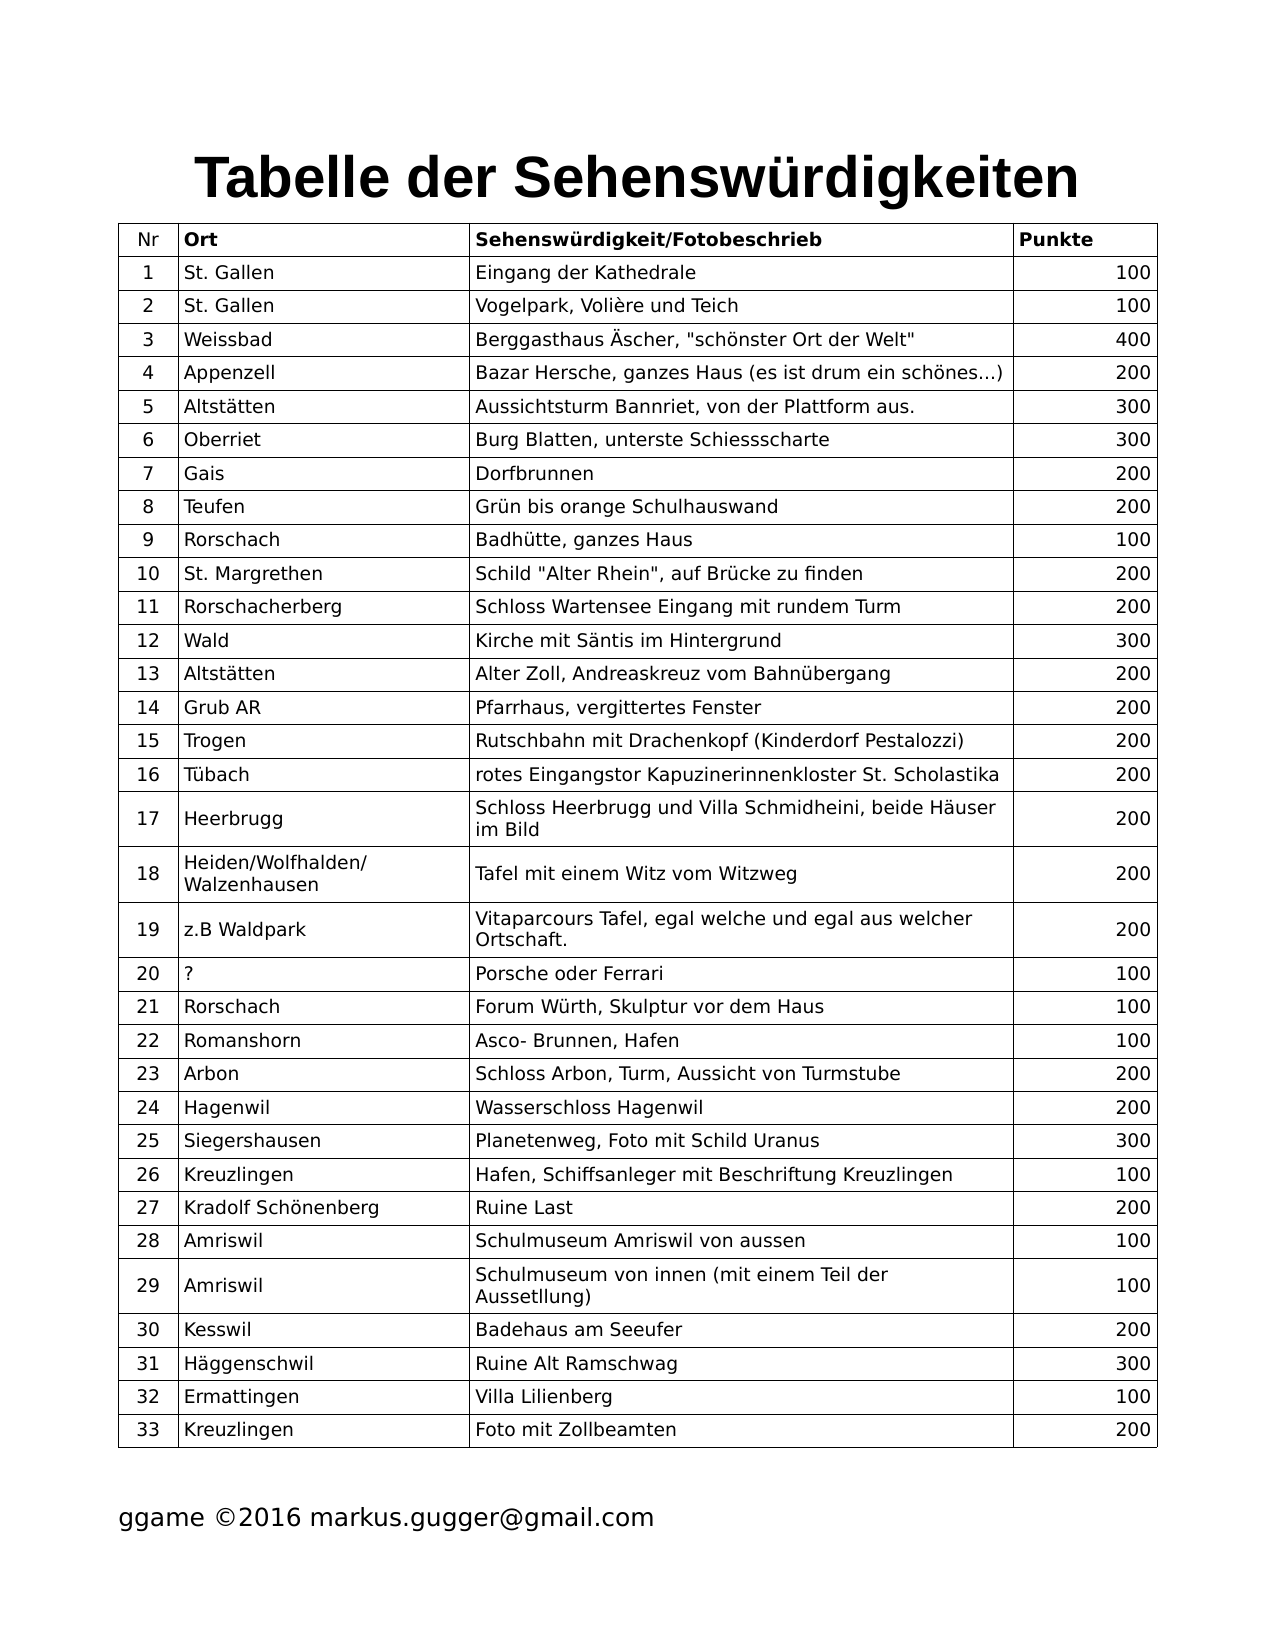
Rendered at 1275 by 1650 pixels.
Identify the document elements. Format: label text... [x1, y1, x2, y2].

table_cell Heerbrugg [179, 792, 469, 846]
table_cell Kreuzlingen [179, 1415, 469, 1447]
table_cell 200 [1014, 847, 1157, 902]
table_cell 100 [1014, 1259, 1157, 1313]
table_cell 300 [1014, 1125, 1157, 1158]
table_cell Schulmuseum von innen (mit einem Teil der Aussetllung) [470, 1259, 1013, 1313]
table_cell Kreuzlingen [179, 1159, 469, 1191]
table_header Nr [119, 224, 178, 256]
table_cell 200 [1014, 659, 1157, 691]
table_cell Siegershausen [179, 1125, 469, 1158]
table_cell 7 [119, 458, 178, 490]
table_cell 18 [119, 847, 178, 902]
table_cell 16 [119, 759, 178, 791]
table_cell rotes Eingangstor Kapuzinerinnenkloster St. Scholastika [470, 759, 1013, 791]
table_cell Appenzell [179, 357, 469, 390]
table_cell Rorschacherberg [179, 592, 469, 624]
table_cell 400 [1014, 324, 1157, 356]
table_cell Schloss Wartensee Eingang mit rundem Turm [470, 592, 1013, 624]
table_cell Foto mit Zollbeamten [470, 1415, 1013, 1447]
table_cell 3 [119, 324, 178, 356]
table_cell Aussichtsturm Bannriet, von der Plattform aus. [470, 391, 1013, 423]
table_cell 13 [119, 659, 178, 691]
table_cell 100 [1014, 525, 1157, 557]
table_cell z.B Waldpark [179, 903, 469, 957]
table_cell Schloss Arbon, Turm, Aussicht von Turmstube [470, 1059, 1013, 1091]
table_header Punkte [1014, 224, 1157, 256]
table_cell 200 [1014, 792, 1157, 846]
table_cell Tübach [179, 759, 469, 791]
table_header Sehenswürdigkeit/Fotobeschrieb [470, 224, 1013, 256]
table_cell Trogen [179, 725, 469, 758]
table_cell Burg Blatten, unterste Schiessscharte [470, 424, 1013, 457]
table_cell Forum Würth, Skulptur vor dem Haus [470, 992, 1013, 1024]
table_cell 200 [1014, 558, 1157, 591]
table_cell Gais [179, 458, 469, 490]
table_cell 200 [1014, 725, 1157, 758]
table_cell 200 [1014, 491, 1157, 524]
table_cell 200 [1014, 1314, 1157, 1347]
table_cell 100 [1014, 992, 1157, 1024]
table_cell 5 [119, 391, 178, 423]
table_cell Badhütte, ganzes Haus [470, 525, 1013, 557]
table_cell Oberriet [179, 424, 469, 457]
table_cell Hagenwil [179, 1092, 469, 1124]
table_cell 100 [1014, 257, 1157, 289]
table_cell 300 [1014, 1348, 1157, 1380]
table_cell 300 [1014, 424, 1157, 457]
table_cell 200 [1014, 1092, 1157, 1124]
table_cell 4 [119, 357, 178, 390]
table_cell 21 [119, 992, 178, 1024]
table_cell Villa Lilienberg [470, 1381, 1013, 1414]
table_cell 200 [1014, 592, 1157, 624]
table_cell Pfarrhaus, vergittertes Fenster [470, 692, 1013, 724]
table_cell Vitaparcours Tafel, egal welche und egal aus welcher Ortschaft. [470, 903, 1013, 957]
table_cell Ruine Alt Ramschwag [470, 1348, 1013, 1380]
table_cell 19 [119, 903, 178, 957]
table_cell 17 [119, 792, 178, 846]
table_cell 100 [1014, 958, 1157, 991]
table_cell Altstätten [179, 659, 469, 691]
table_cell 200 [1014, 458, 1157, 490]
table_cell St. Gallen [179, 257, 469, 289]
table_cell 100 [1014, 1025, 1157, 1057]
table_cell 27 [119, 1192, 178, 1224]
table_cell Grün bis orange Schulhauswand [470, 491, 1013, 524]
table_cell 15 [119, 725, 178, 758]
table_cell 22 [119, 1025, 178, 1057]
table_cell Arbon [179, 1059, 469, 1091]
table_cell 14 [119, 692, 178, 724]
table_cell Grub AR [179, 692, 469, 724]
table_cell 9 [119, 525, 178, 557]
table_cell 30 [119, 1314, 178, 1347]
table_cell Rorschach [179, 992, 469, 1024]
table_cell 26 [119, 1159, 178, 1191]
table_cell 32 [119, 1381, 178, 1414]
table_cell 8 [119, 491, 178, 524]
table_cell Alter Zoll, Andreaskreuz vom Bahnübergang [470, 659, 1013, 691]
table_cell St. Margrethen [179, 558, 469, 591]
table_cell 6 [119, 424, 178, 457]
table_cell 100 [1014, 1226, 1157, 1258]
table_cell Planetenweg, Foto mit Schild Uranus [470, 1125, 1013, 1158]
table_cell Schloss Heerbrugg und Villa Schmidheini, beide Häuser im Bild [470, 792, 1013, 846]
table_cell 23 [119, 1059, 178, 1091]
table_cell 31 [119, 1348, 178, 1380]
table_cell Dorfbrunnen [470, 458, 1013, 490]
table_cell Hafen, Schiffsanleger mit Beschriftung Kreuzlingen [470, 1159, 1013, 1191]
table_cell Bazar Hersche, ganzes Haus (es ist drum ein schönes...) [470, 357, 1013, 390]
table_header Ort [179, 224, 469, 256]
table_cell Romanshorn [179, 1025, 469, 1057]
table_cell Berggasthaus Äscher, "schönster Ort der Welt" [470, 324, 1013, 356]
table_cell 200 [1014, 1415, 1157, 1447]
table_cell 2 [119, 291, 178, 323]
table_cell Tafel mit einem Witz vom Witzweg [470, 847, 1013, 902]
table_cell 28 [119, 1226, 178, 1258]
table_cell Amriswil [179, 1226, 469, 1258]
table_cell Kradolf Schönenberg [179, 1192, 469, 1224]
table_cell 300 [1014, 625, 1157, 657]
table_cell Rutschbahn mit Drachenkopf (Kinderdorf Pestalozzi) [470, 725, 1013, 758]
table_cell Ruine Last [470, 1192, 1013, 1224]
table_cell Eingang der Kathedrale [470, 257, 1013, 289]
table_cell 25 [119, 1125, 178, 1158]
table_cell Kesswil [179, 1314, 469, 1347]
table_cell 10 [119, 558, 178, 591]
table_cell Vogelpark, Volière und Teich [470, 291, 1013, 323]
table_cell 200 [1014, 357, 1157, 390]
table_cell Heiden/Wolfhalden/Walzenhausen [179, 847, 469, 902]
table_cell 200 [1014, 692, 1157, 724]
table_cell Ermattingen [179, 1381, 469, 1414]
table_cell 200 [1014, 903, 1157, 957]
table_cell 100 [1014, 1381, 1157, 1414]
table_cell St. Gallen [179, 291, 469, 323]
table_cell Wasserschloss Hagenwil [470, 1092, 1013, 1124]
table_cell Weissbad [179, 324, 469, 356]
table_cell 300 [1014, 391, 1157, 423]
table_cell 11 [119, 592, 178, 624]
table_cell 200 [1014, 759, 1157, 791]
table_cell Altstätten [179, 391, 469, 423]
table_cell 29 [119, 1259, 178, 1313]
table_cell 200 [1014, 1059, 1157, 1091]
table_cell Schulmuseum Amriswil von aussen [470, 1226, 1013, 1258]
table_cell Schild "Alter Rhein", auf Brücke zu finden [470, 558, 1013, 591]
table_cell Porsche oder Ferrari [470, 958, 1013, 991]
table_cell Rorschach [179, 525, 469, 557]
table_cell ? [179, 958, 469, 991]
table_cell Teufen [179, 491, 469, 524]
table_cell Badehaus am Seeufer [470, 1314, 1013, 1347]
table_cell 12 [119, 625, 178, 657]
table_cell Kirche mit Säntis im Hintergrund [470, 625, 1013, 657]
table_cell Amriswil [179, 1259, 469, 1313]
table_cell 24 [119, 1092, 178, 1124]
table_cell Häggenschwil [179, 1348, 469, 1380]
table_cell Asco- Brunnen, Hafen [470, 1025, 1013, 1057]
table_cell 200 [1014, 1192, 1157, 1224]
table_cell 1 [119, 257, 178, 289]
table_cell 100 [1014, 1159, 1157, 1191]
table_cell 20 [119, 958, 178, 991]
table_cell 100 [1014, 291, 1157, 323]
table_cell 33 [119, 1415, 178, 1447]
title Tabelle der Sehenswürdigkeiten [118, 143, 1157, 210]
table_cell Wald [179, 625, 469, 657]
